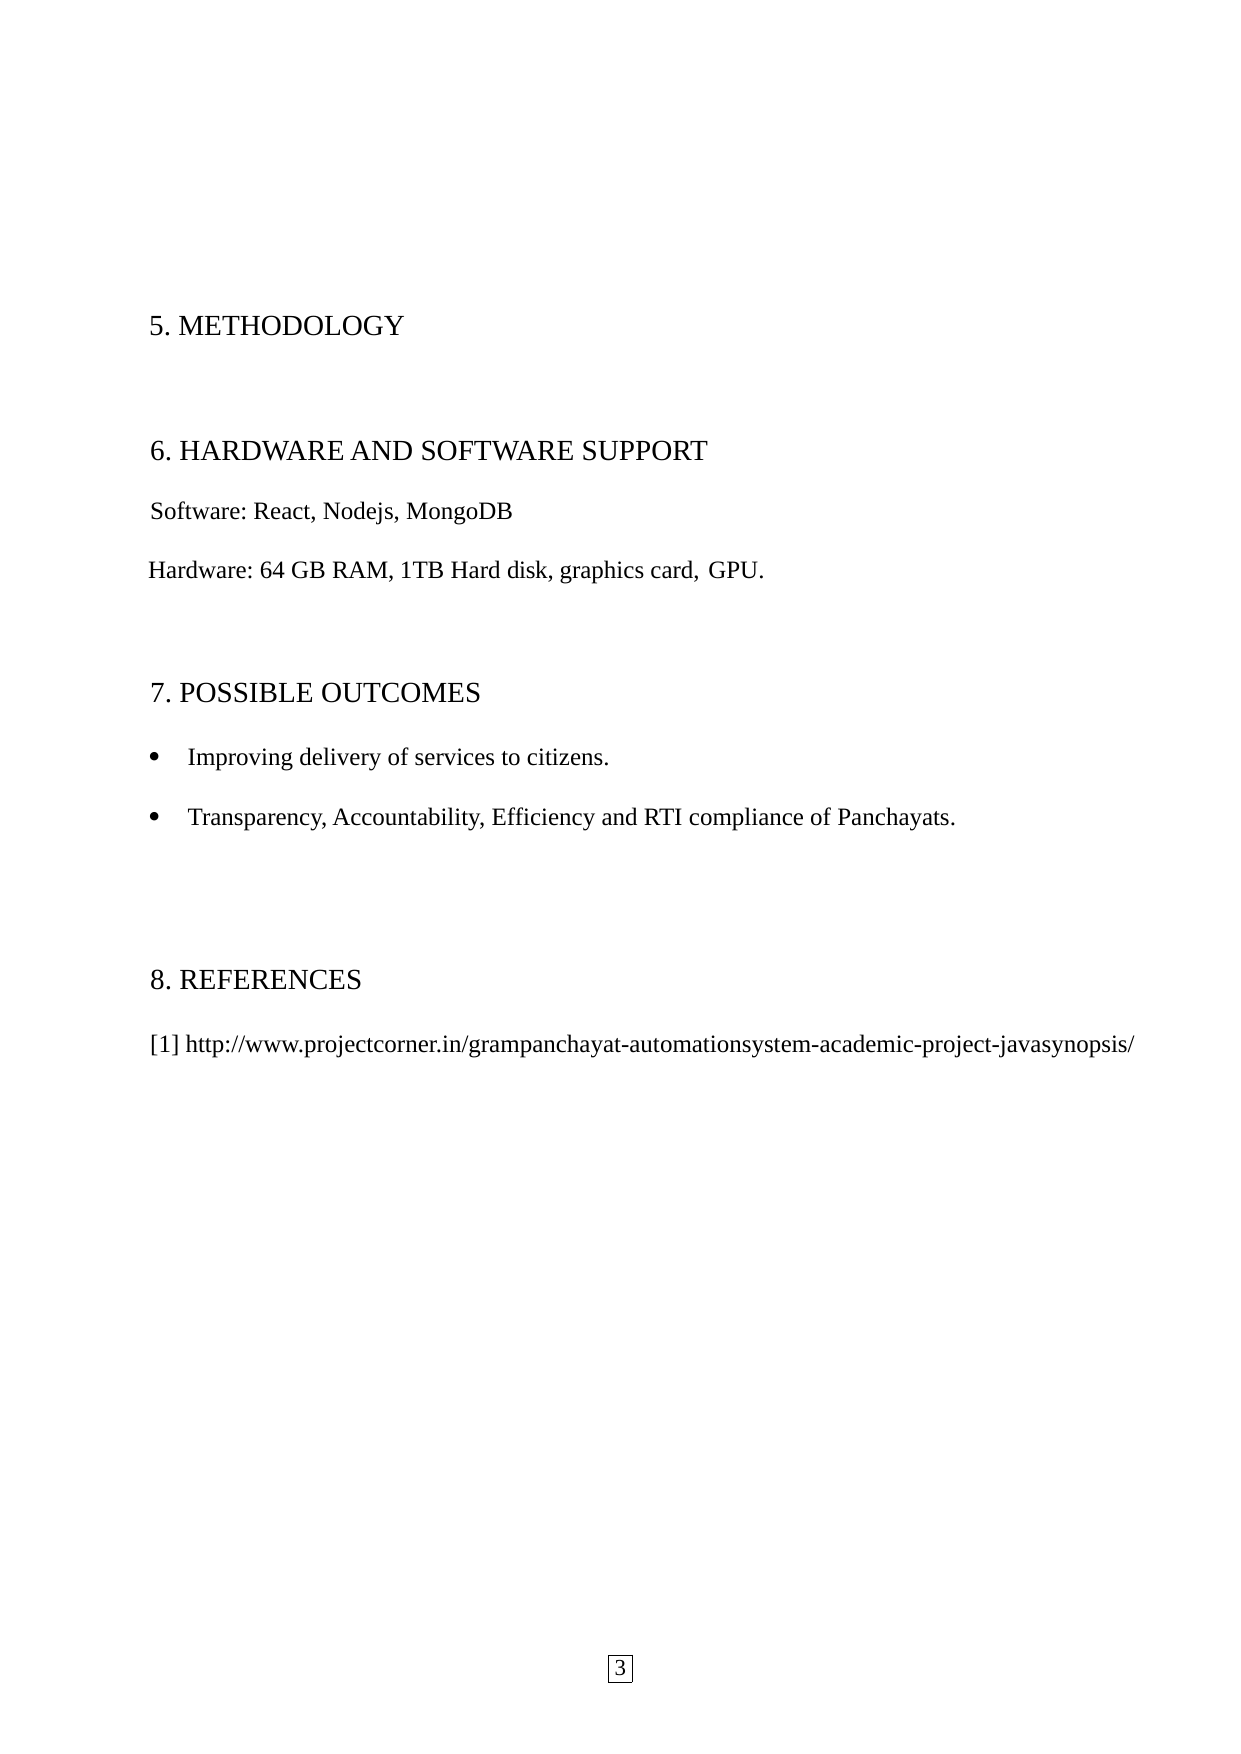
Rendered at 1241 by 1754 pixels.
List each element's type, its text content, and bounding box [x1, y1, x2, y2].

subtitle 7. POSSIBLE OUTCOMES [150, 675, 1240, 708]
list [1] http://www.projectcorner.in/grampanchayat-automationsystem-academic-project-javasynopsis/ [150, 1029, 1240, 1058]
text 5. METHODOLOGY [10, 308, 1240, 341]
list Improving delivery of services to citizens. [150, 742, 1089, 771]
list 6. HARDWARE AND SOFTWARE SUPPORT Software: React, Nodejs, MongoDB [150, 433, 781, 525]
subtitle 8. REFERENCES [150, 962, 1240, 996]
list Hardware: 64 GB RAM, 1TB Hard disk, graphics card, GPU. [10, 555, 781, 584]
list Transparency, Accountability, Efficiency and RTI compliance of Panchayats. [150, 802, 1088, 831]
